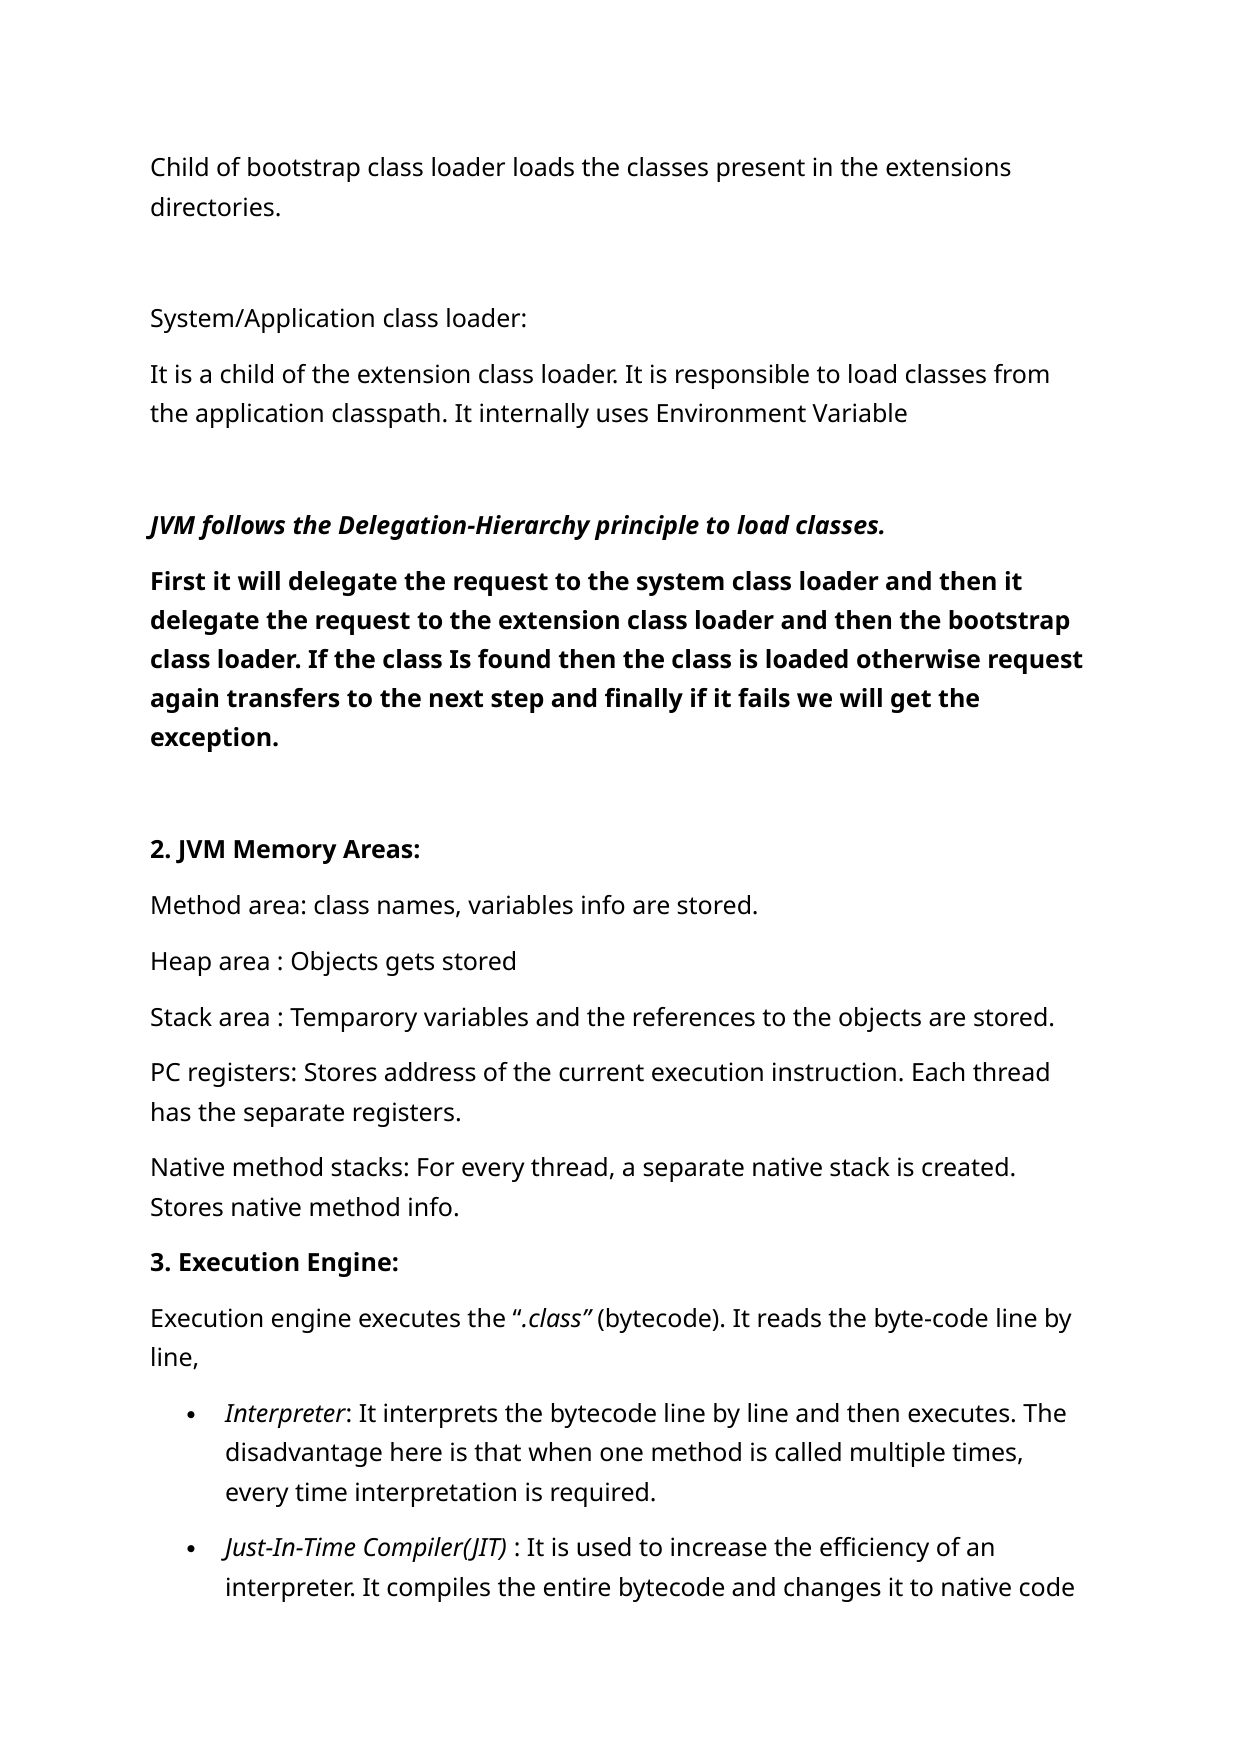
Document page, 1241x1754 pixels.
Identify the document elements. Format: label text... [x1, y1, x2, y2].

text Method area: class names, variables info are stored. [150, 887, 1090, 922]
text Child of bootstrap class loader loads the classes present in the extensions directories. [150, 150, 1090, 223]
text Heap area : Objects gets stored [150, 943, 1090, 977]
text Native method stacks: For every thread, a separate native stack is created. Stores native method info. [150, 1150, 1090, 1223]
text 3. Execution Engine: [150, 1245, 1090, 1279]
list Interpreter: It interprets the bytecode line by line and then executes. The disadvantage here is that when one method is called multiple times, every time interpretation is required. [187, 1396, 1090, 1508]
text System/Application class loader: [150, 301, 1090, 335]
text It is a child of the extension class loader. It is responsible to load classes from the application classpath. It internally uses Environment Variable [150, 357, 1090, 430]
text PC registers: Stores address of the current execution instruction. Each thread has the separate registers. [150, 1055, 1090, 1128]
list Just-In-Time Compiler(JIT) : It is used to increase the efficiency of an interpreter. It compiles the entire bytecode and changes it to native code [187, 1530, 1090, 1603]
text JVM follows the Delegation-Hierarchy principle to load classes. [150, 507, 1090, 542]
text 2. JVM Memory Areas: [150, 832, 1090, 866]
text First it will delegate the request to the system class loader and then it delegate the request to the extension class loader and then the bootstrap class loader. If the class Is found then the class is loaded otherwise request again transfers to the next step and finally if it fails we will get the exception. [150, 563, 1090, 754]
text Execution engine executes the “.class” (bytecode). It reads the byte-code line by line, [150, 1301, 1090, 1374]
text Stack area : Temparory variables and the references to the objects are stored. [150, 999, 1090, 1033]
